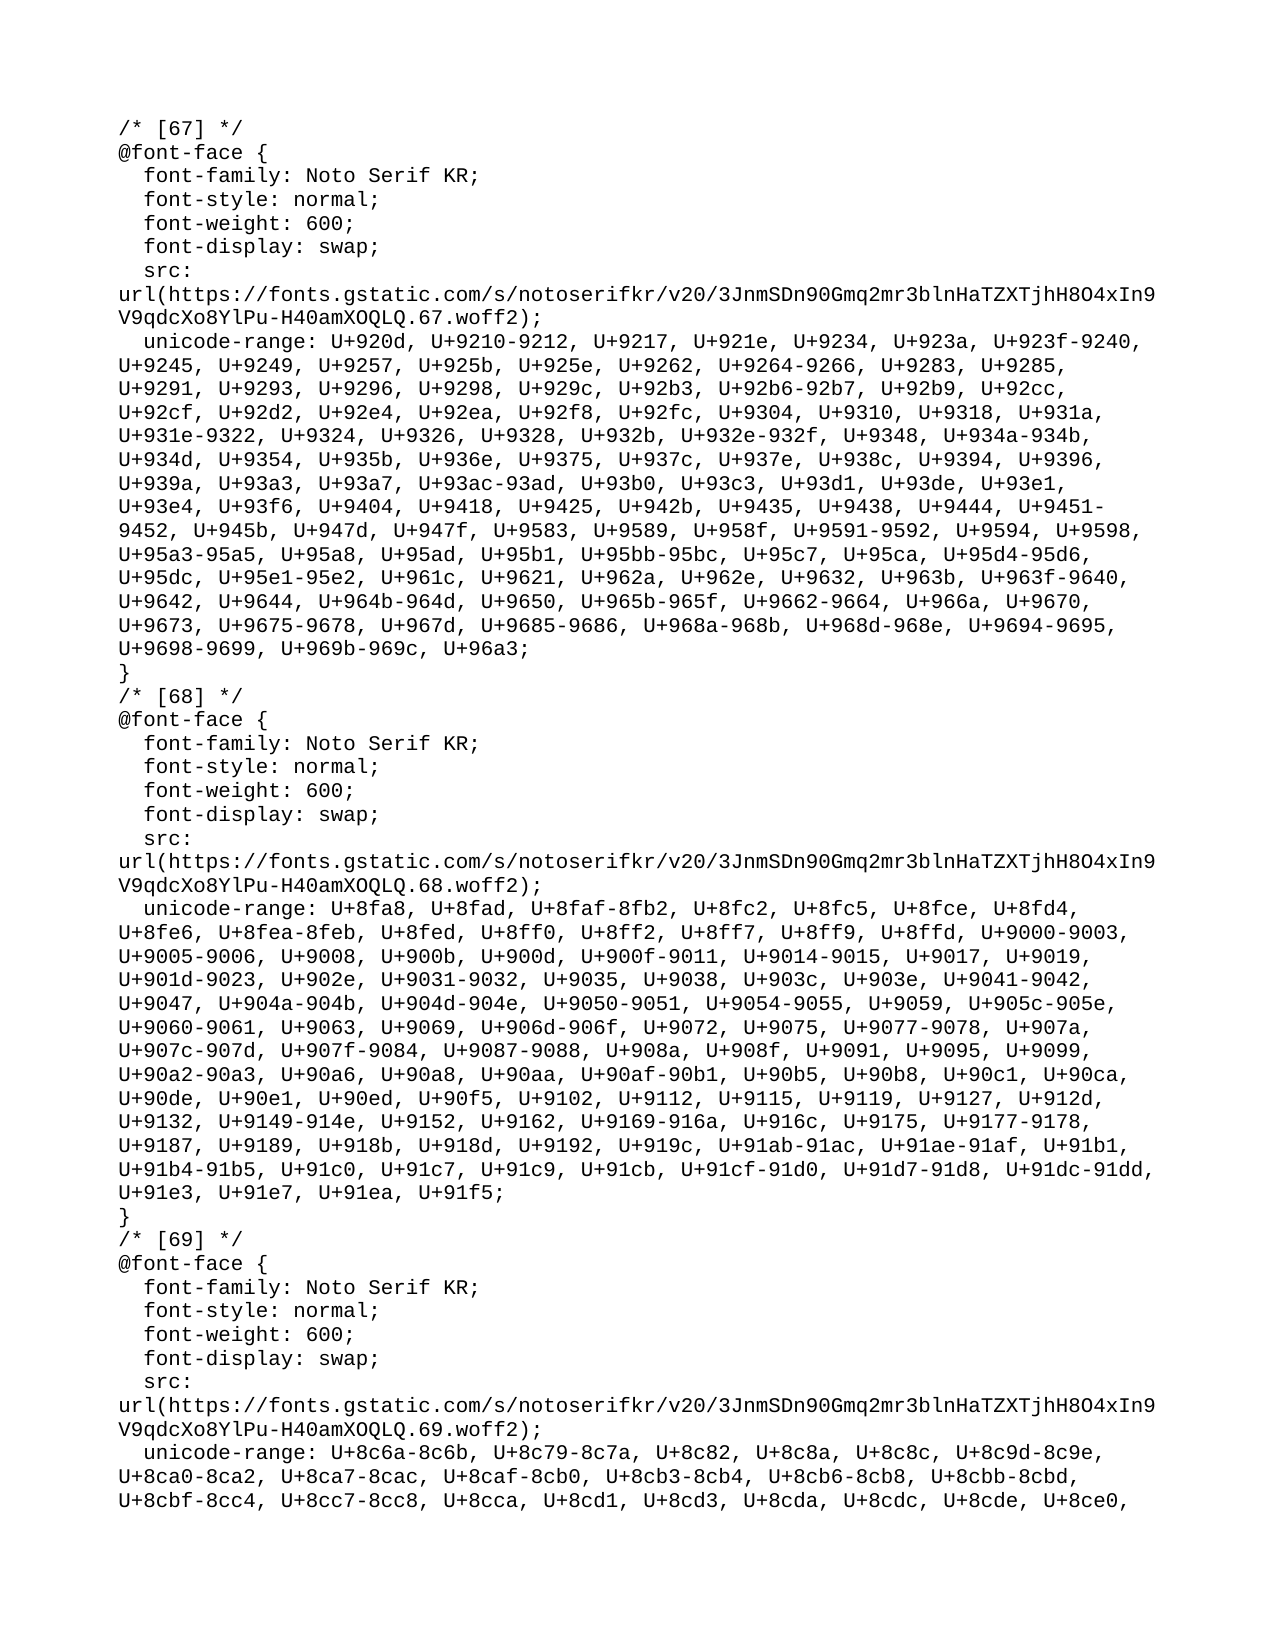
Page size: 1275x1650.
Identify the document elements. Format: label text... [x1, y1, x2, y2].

text font-display: swap; [118, 804, 1157, 827]
text unicode-range: U+8fa8, U+8fad, U+8faf-8fb2, U+8fc2, U+8fc5, U+8fce, U+8fd4, U+8fe6, U+8fea-8feb, U+8fed, U+8ff0, U+8ff2, U+8ff7, U+8ff9, U+8ffd, U+9000-9003, U+9005-9006, U+9008, U+900b, U+900d, U+900f-9011, U+9014-9015, U+9017, U+9019, U+901d-9023, U+902e, U+9031-9032, U+9035, U+9038, U+903c, U+903e, U+9041-9042, U+9047, U+904a-904b, U+904d-904e, U+9050-9051, U+9054-9055, U+9059, U+905c-905e, U+9060-9061, U+9063, U+9069, U+906d-906f, U+9072, U+9075, U+9077-9078, U+907a, U+907c-907d, U+907f-9084, U+9087-9088, U+908a, U+908f, U+9091, U+9095, U+9099, U+90a2-90a3, U+90a6, U+90a8, U+90aa, U+90af-90b1, U+90b5, U+90b8, U+90c1, U+90ca, U+90de, U+90e1, U+90ed, U+90f5, U+9102, U+9112, U+9115, U+9119, U+9127, U+912d, U+9132, U+9149-914e, U+9152, U+9162, U+9169-916a, U+916c, U+9175, U+9177-9178, U+9187, U+9189, U+918b, U+918d, U+9192, U+919c, U+91ab-91ac, U+91ae-91af, U+91b1, U+91b4-91b5, U+91c0, U+91c7, U+91c9, U+91cb, U+91cf-91d0, U+91d7-91d8, U+91dc-91dd, U+91e3, U+91e7, U+91ea, U+91f5; [118, 898, 1157, 1206]
text font-style: normal; [118, 757, 1157, 780]
text unicode-range: U+920d, U+9210-9212, U+9217, U+921e, U+9234, U+923a, U+923f-9240, U+9245, U+9249, U+9257, U+925b, U+925e, U+9262, U+9264-9266, U+9283, U+9285, U+9291, U+9293, U+9296, U+9298, U+929c, U+92b3, U+92b6-92b7, U+92b9, U+92cc, U+92cf, U+92d2, U+92e4, U+92ea, U+92f8, U+92fc, U+9304, U+9310, U+9318, U+931a, U+931e-9322, U+9324, U+9326, U+9328, U+932b, U+932e-932f, U+9348, U+934a-934b, U+934d, U+9354, U+935b, U+936e, U+9375, U+937c, U+937e, U+938c, U+9394, U+9396, U+939a, U+93a3, U+93a7, U+93ac-93ad, U+93b0, U+93c3, U+93d1, U+93de, U+93e1, U+93e4, U+93f6, U+9404, U+9418, U+9425, U+942b, U+9435, U+9438, U+9444, U+9451-9452, U+945b, U+947d, U+947f, U+9583, U+9589, U+958f, U+9591-9592, U+9594, U+9598, U+95a3-95a5, U+95a8, U+95ad, U+95b1, U+95bb-95bc, U+95c7, U+95ca, U+95d4-95d6, U+95dc, U+95e1-95e2, U+961c, U+9621, U+962a, U+962e, U+9632, U+963b, U+963f-9640, U+9642, U+9644, U+964b-964d, U+9650, U+965b-965f, U+9662-9664, U+966a, U+9670, U+9673, U+9675-9678, U+967d, U+9685-9686, U+968a-968b, U+968d-968e, U+9694-9695, U+9698-9699, U+969b-969c, U+96a3; [118, 331, 1157, 662]
text font-style: normal; [118, 189, 1157, 213]
text font-family: Noto Serif KR; [118, 733, 1157, 757]
text font-weight: 600; [118, 1324, 1157, 1348]
text @font-face { [118, 709, 1157, 733]
text } [118, 1206, 1157, 1229]
text src: url(https://fonts.gstatic.com/s/notoserifkr/v20/3JnmSDn90Gmq2mr3blnHaTZXTjhH8O4xIn9V9qdcXo8YlPu-H40amXOQLQ.69.woff2); [118, 1371, 1157, 1442]
text font-display: swap; [118, 1348, 1157, 1371]
text font-family: Noto Serif KR; [118, 1277, 1157, 1300]
text /* [67] */ [118, 118, 1157, 142]
text font-display: swap; [118, 236, 1157, 260]
text font-weight: 600; [118, 780, 1157, 804]
text } [118, 662, 1157, 686]
text /* [68] */ [118, 686, 1157, 709]
text font-weight: 600; [118, 213, 1157, 236]
text unicode-range: U+8c6a-8c6b, U+8c79-8c7a, U+8c82, U+8c8a, U+8c8c, U+8c9d-8c9e, U+8ca0-8ca2, U+8ca7-8cac, U+8caf-8cb0, U+8cb3-8cb4, U+8cb6-8cb8, U+8cbb-8cbd, U+8cbf-8cc4, U+8cc7-8cc8, U+8cca, U+8cd1, U+8cd3, U+8cda, U+8cdc, U+8cde, U+8ce0, [118, 1442, 1157, 1513]
text src: url(https://fonts.gstatic.com/s/notoserifkr/v20/3JnmSDn90Gmq2mr3blnHaTZXTjhH8O4xIn9V9qdcXo8YlPu-H40amXOQLQ.68.woff2); [118, 827, 1157, 898]
text /* [69] */ [118, 1229, 1157, 1253]
text font-style: normal; [118, 1300, 1157, 1324]
text @font-face { [118, 142, 1157, 165]
text @font-face { [118, 1253, 1157, 1277]
text font-family: Noto Serif KR; [118, 165, 1157, 189]
text src: url(https://fonts.gstatic.com/s/notoserifkr/v20/3JnmSDn90Gmq2mr3blnHaTZXTjhH8O4xIn9V9qdcXo8YlPu-H40amXOQLQ.67.woff2); [118, 260, 1157, 331]
